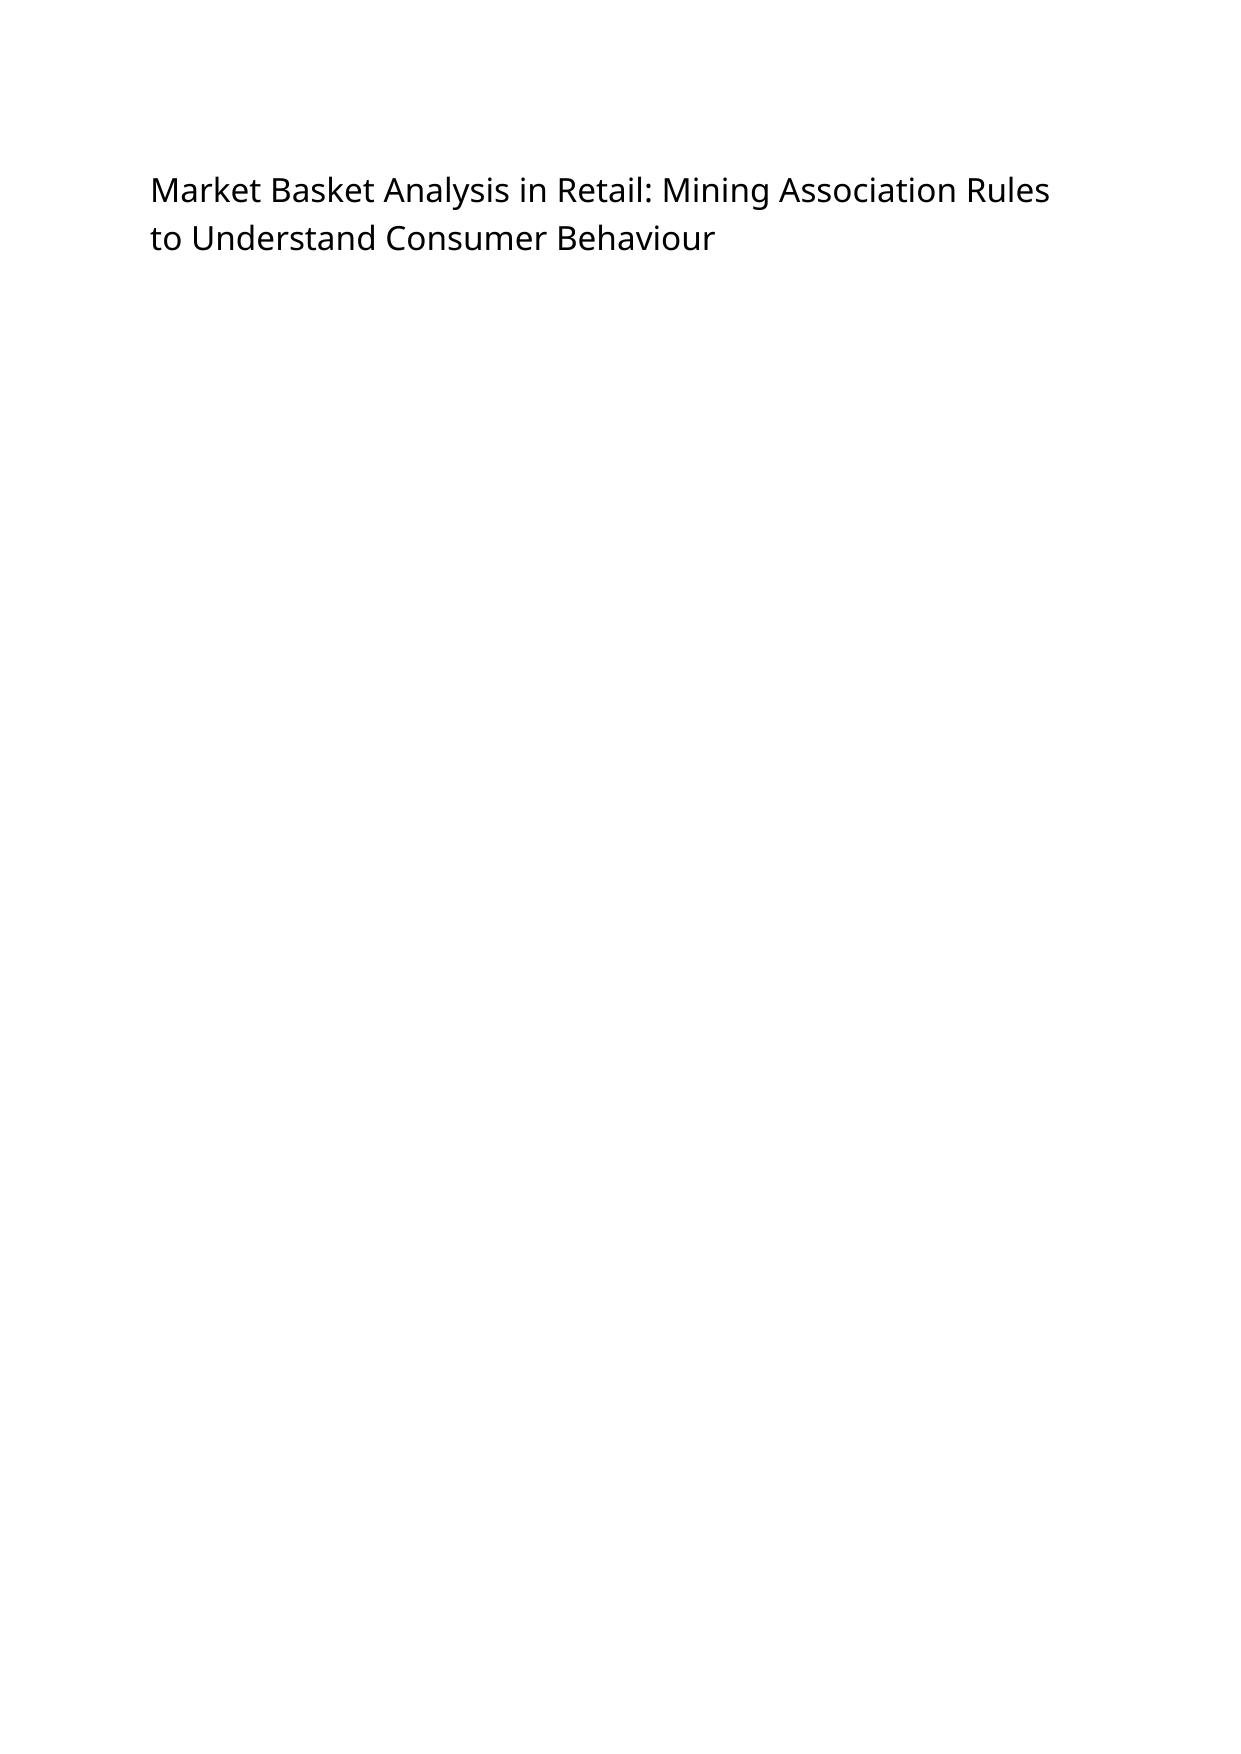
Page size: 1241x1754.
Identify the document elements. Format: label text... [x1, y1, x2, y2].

subtitle Market Basket Analysis in Retail: Mining Association Rules to Understand Consumer Behaviour [150, 167, 1090, 260]
